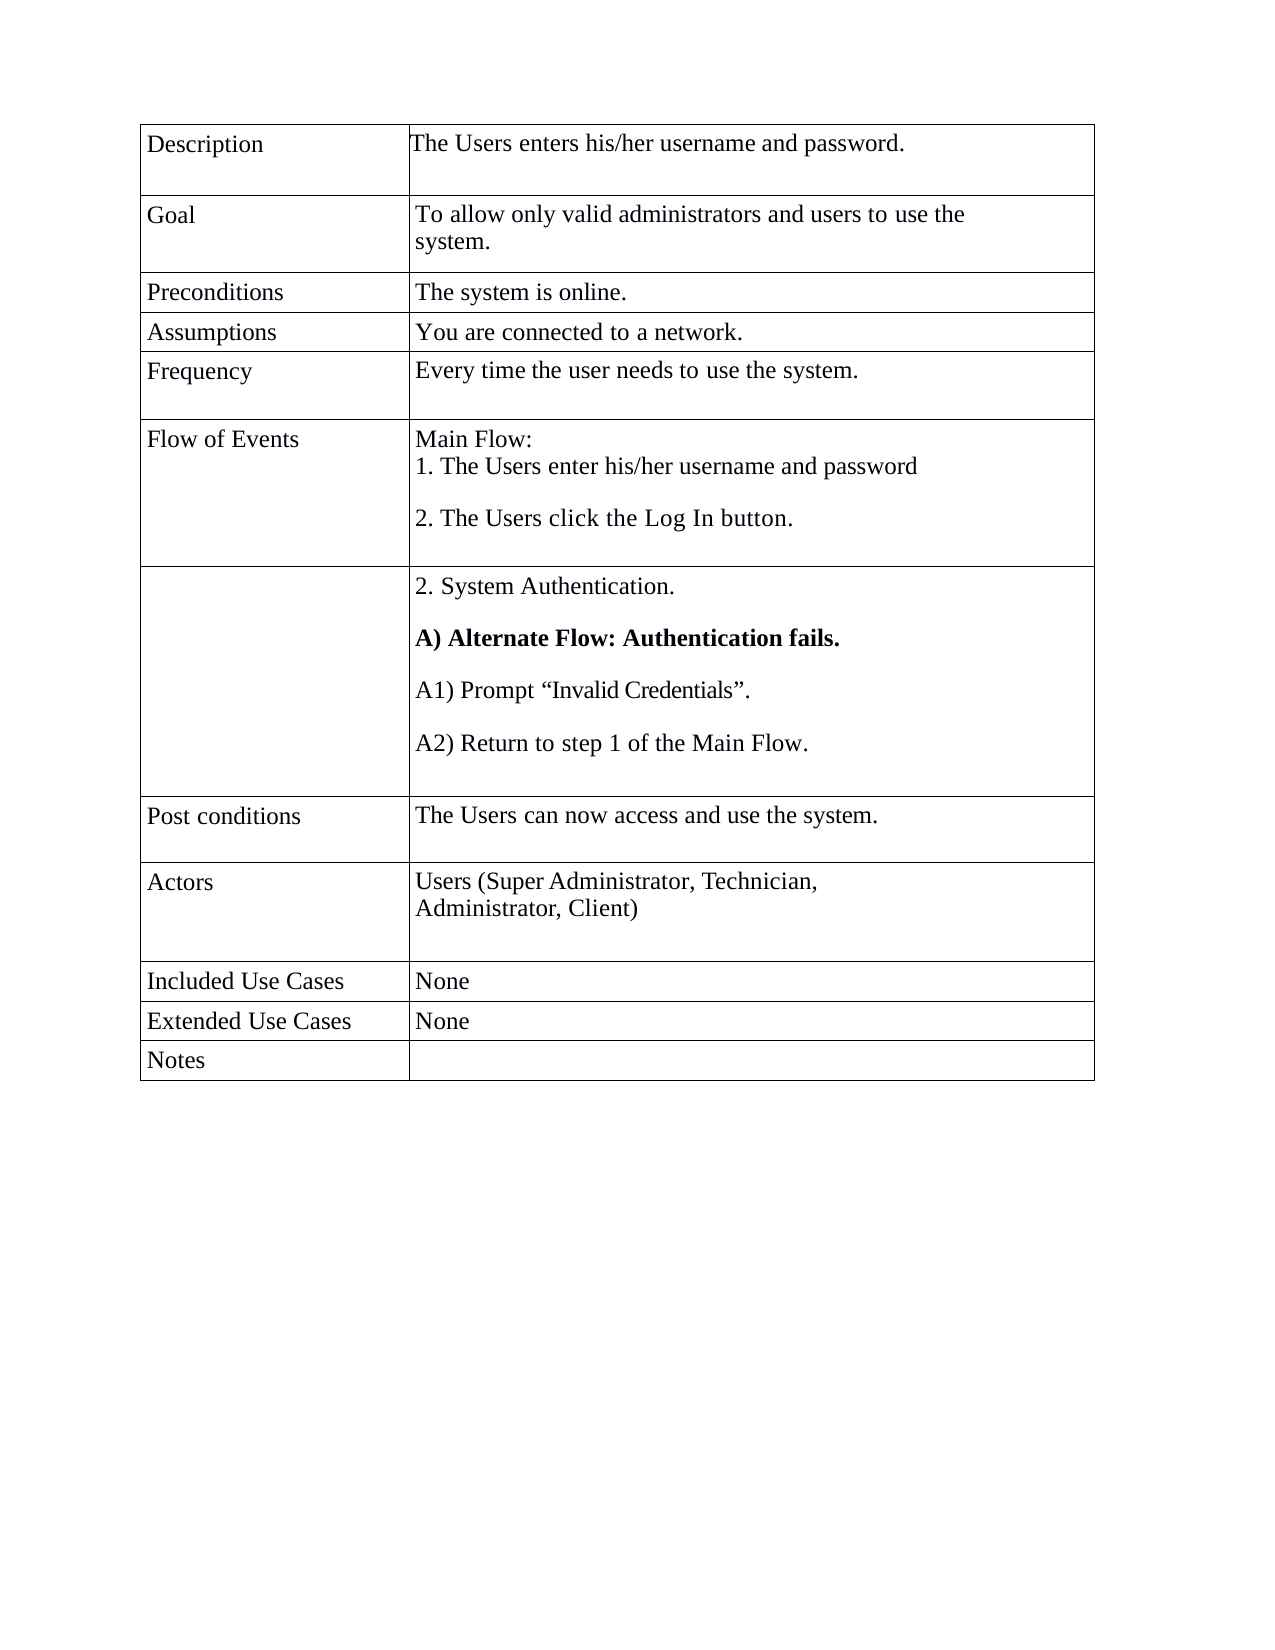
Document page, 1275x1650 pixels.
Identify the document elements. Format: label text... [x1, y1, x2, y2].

table_cell Actors [141, 863, 409, 961]
table_header The Users enters his/her username and password. [410, 125, 1094, 195]
table_cell Goal [141, 196, 409, 272]
table_cell None [410, 962, 1094, 1001]
table_cell 2. System Authentication. A) Alternate Flow: Authentication fails. A1) Prompt “Invalid Credentials”. A2) Return to step 1 of the Main Flow. [410, 567, 1094, 796]
table_cell Included Use Cases [141, 962, 409, 1001]
table_cell Preconditions [141, 273, 409, 311]
table_header Description [141, 125, 409, 195]
table_cell None [410, 1002, 1094, 1040]
table_cell Frequency [141, 352, 409, 418]
table_cell Users (Super Administrator, Technician, Administrator, Client) [410, 863, 1094, 961]
table_cell [141, 567, 409, 796]
table_cell To allow only valid administrators and users to use the system. [410, 196, 1094, 272]
table_cell Main Flow: 1. The Users enter his/her username and password 2. The Users click the Log In button. [410, 420, 1094, 566]
table_cell The Users can now access and use the system. [410, 797, 1094, 861]
table_cell Assumptions [141, 313, 409, 351]
table_cell Extended Use Cases [141, 1002, 409, 1040]
table_cell Flow of Events [141, 420, 409, 566]
table_cell The system is online. [410, 273, 1094, 311]
table_cell Post conditions [141, 797, 409, 861]
table_cell You are connected to a network. [410, 313, 1094, 351]
table_cell [410, 1041, 1094, 1080]
table_cell Every time the user needs to use the system. [410, 352, 1094, 418]
table_cell Notes [141, 1041, 409, 1080]
